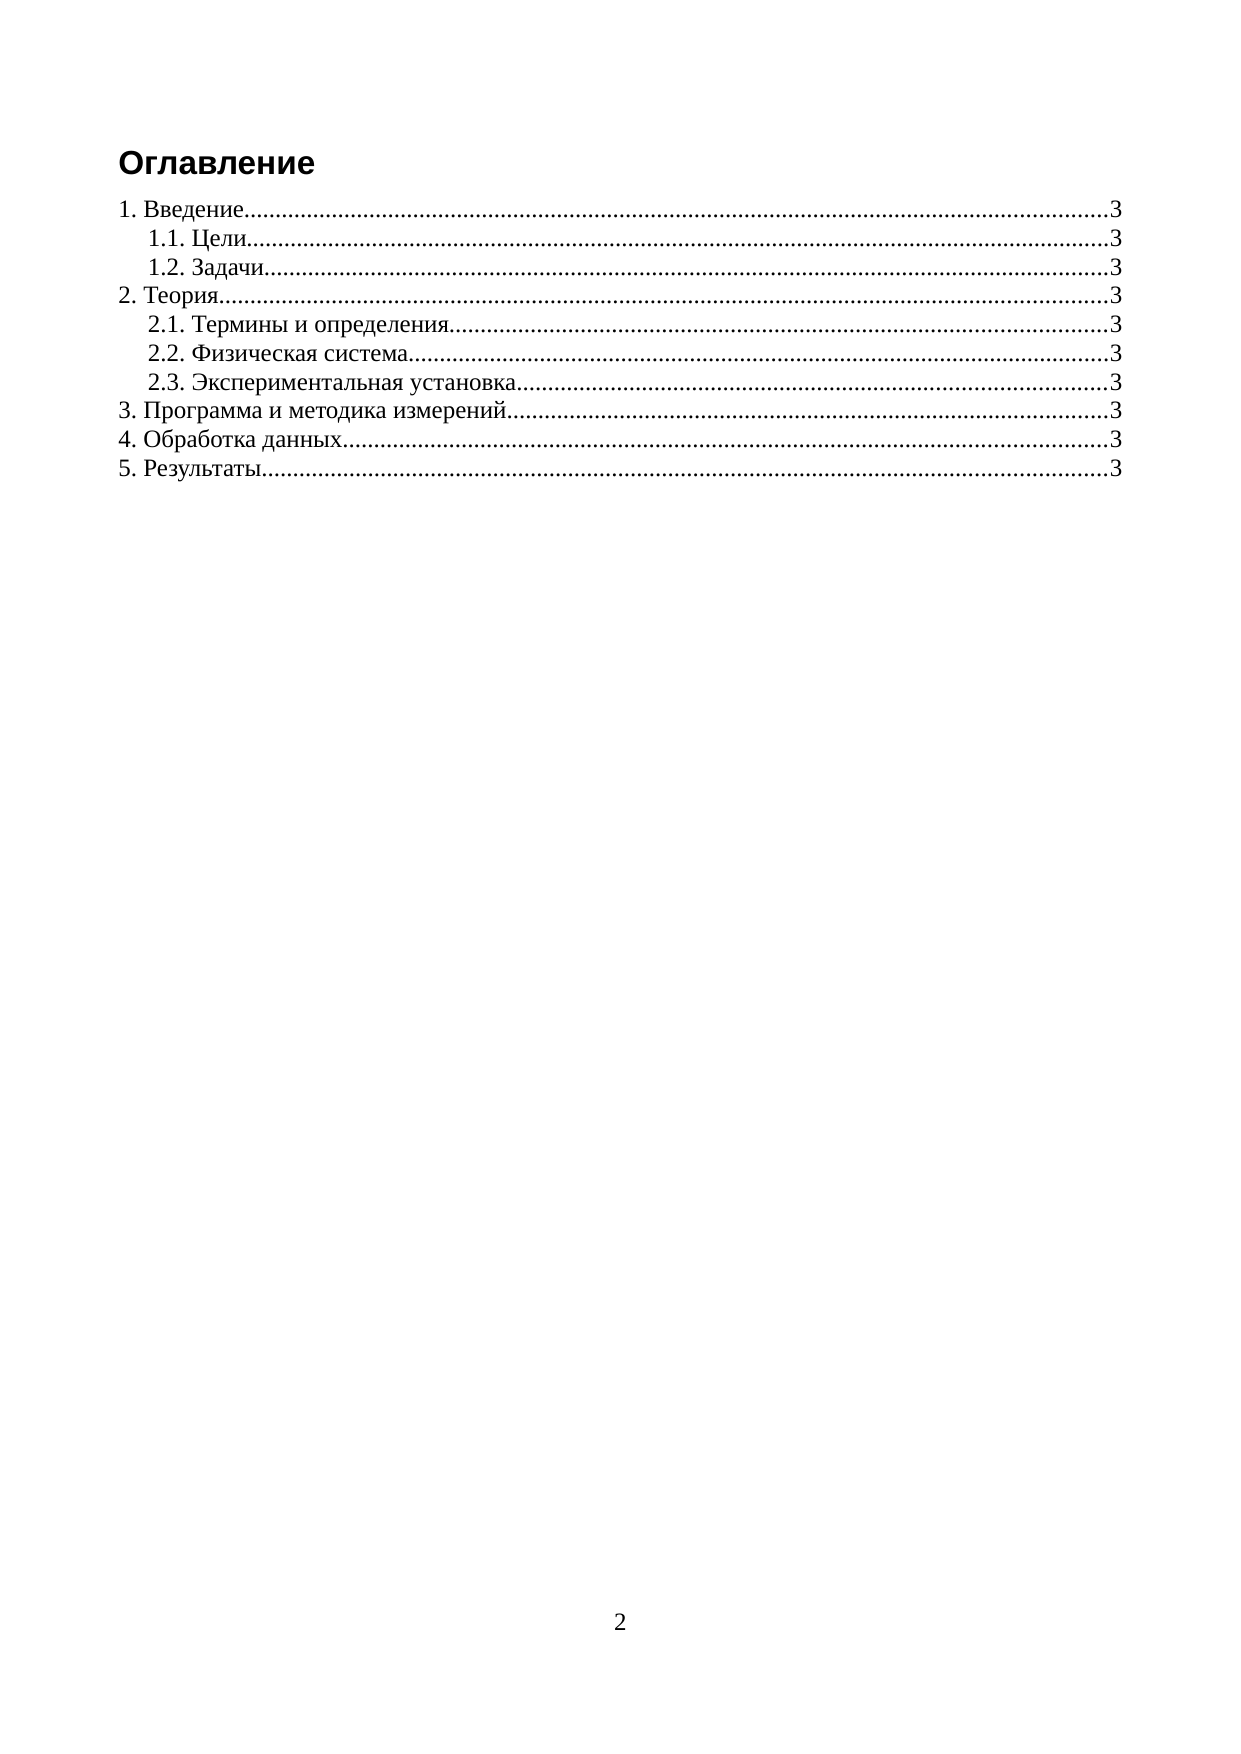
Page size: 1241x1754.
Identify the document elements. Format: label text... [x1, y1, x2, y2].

subtitle Оглавление [118, 143, 1122, 182]
text 5. Результаты 3 [118, 453, 1122, 482]
text 2.2. Физическая система 3 [148, 338, 1122, 367]
text 2. Теория 3 [118, 280, 1122, 309]
text 1. Введение 3 [118, 194, 1122, 223]
text 1.2. Задачи 3 [148, 252, 1122, 280]
text 2.1. Термины и определения 3 [148, 309, 1122, 338]
text 2.3. Экспериментальная установка 3 [148, 367, 1122, 395]
text 1.1. Цели 3 [148, 223, 1122, 252]
text 4. Обработка данных 3 [118, 424, 1122, 453]
text 3. Программа и методика измерений 3 [118, 395, 1122, 424]
